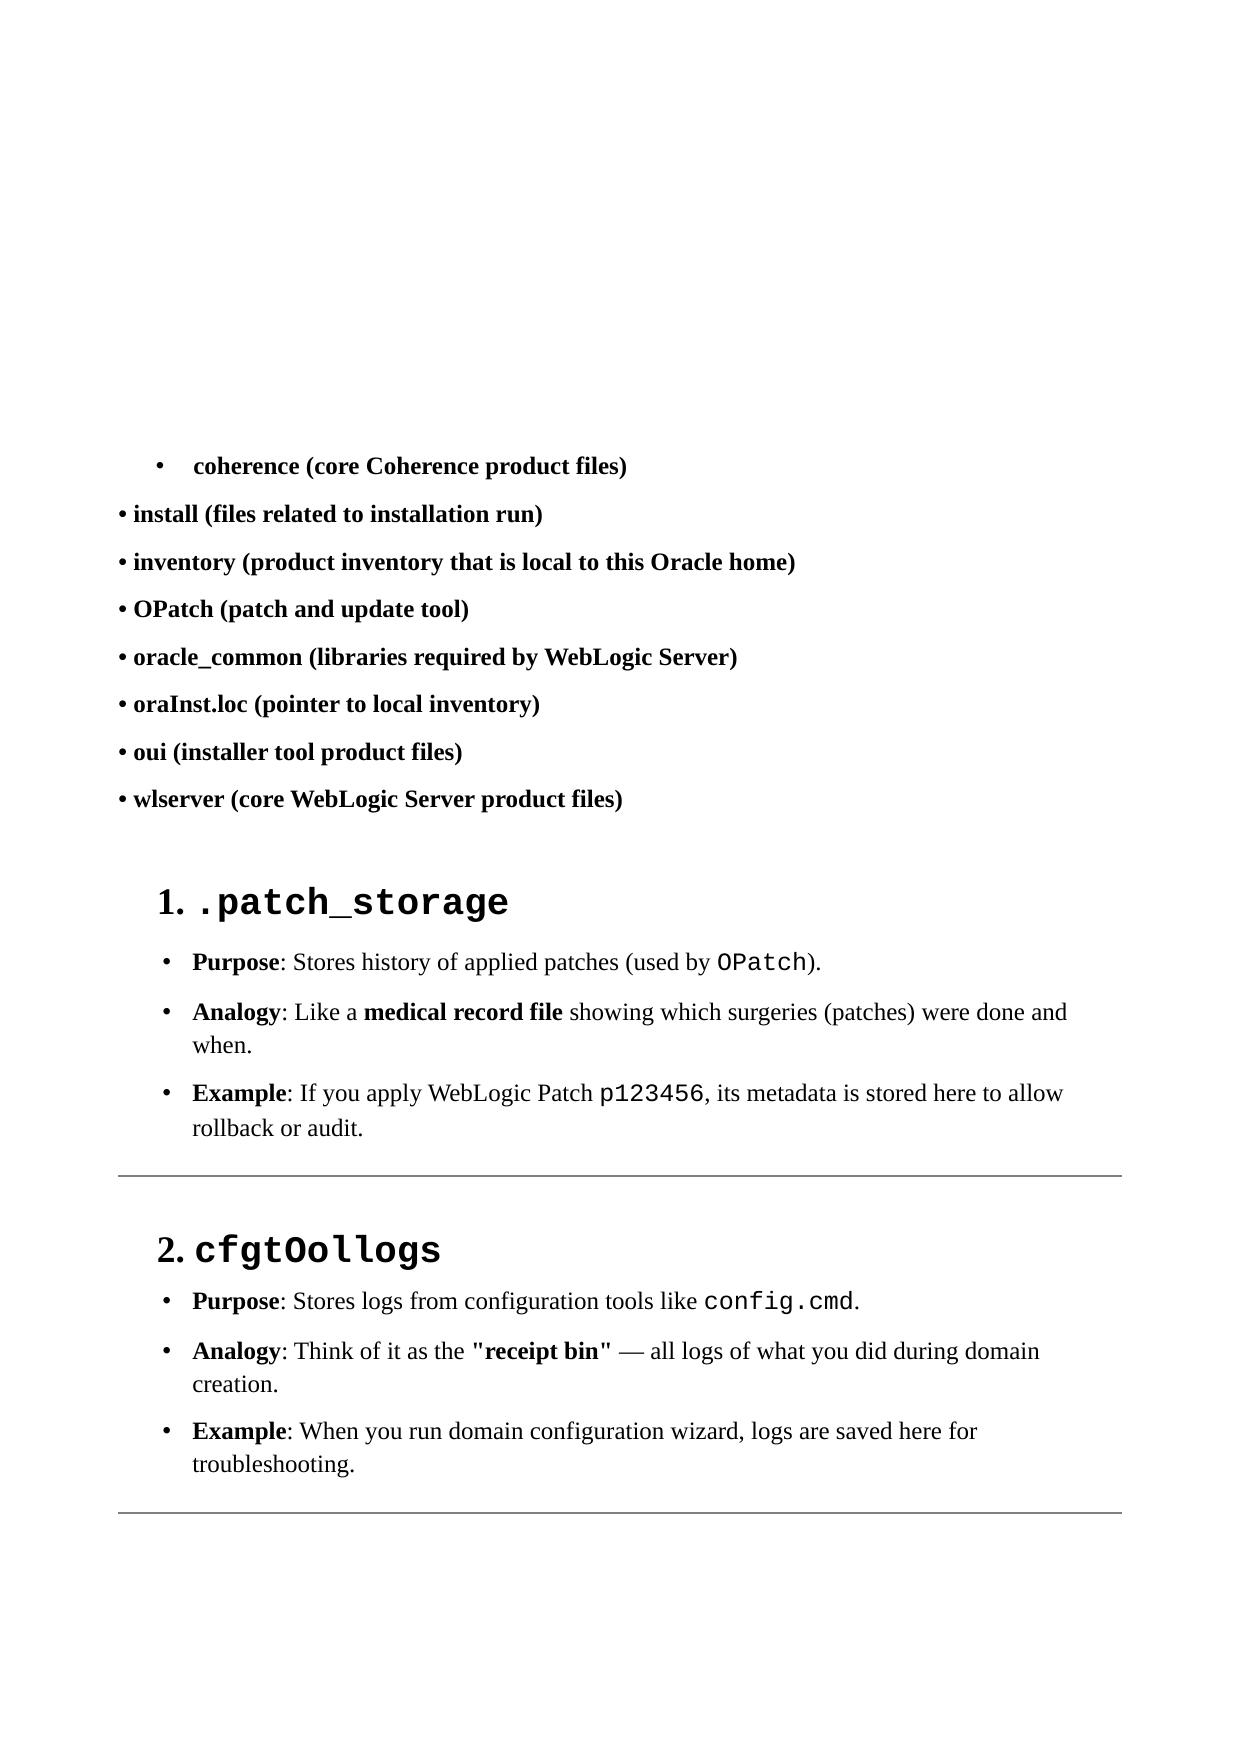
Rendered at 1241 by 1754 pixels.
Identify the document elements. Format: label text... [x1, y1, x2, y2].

list Purpose: Stores history of applied patches (used by OPatch). [162, 947, 1122, 978]
list Example: When you run domain configuration wizard, logs are saved here for troubleshooting. [162, 1416, 1122, 1478]
text • OPatch (patch and update tool) [118, 594, 1122, 623]
list coherence (core Coherence product files) [156, 451, 1122, 480]
list Example: If you apply WebLogic Patch p123456, its metadata is stored here to allow rollback or audit. [162, 1078, 1122, 1142]
list Analogy: Like a medical record file showing which surgeries (patches) were done and when. [162, 997, 1122, 1059]
text • wlserver (core WebLogic Server product files) [118, 784, 1122, 813]
text • oraInst.loc (pointer to local inventory) [118, 689, 1122, 718]
text • oracle_common (libraries required by WebLogic Server) [118, 642, 1122, 671]
list Analogy: Think of it as the "receipt bin" — all logs of what you did during domain creation. [162, 1336, 1122, 1398]
subtitle 📁 2. cfgtOollogs [118, 1227, 1122, 1273]
text • inventory (product inventory that is local to this Oracle home) [118, 547, 1122, 575]
text • install (files related to installation run) [118, 499, 1122, 528]
text • oui (installer tool product files) [118, 737, 1122, 766]
subtitle 📁 1. .patch_storage [118, 880, 1122, 926]
list Purpose: Stores logs from configuration tools like config.cmd. [162, 1286, 1122, 1317]
